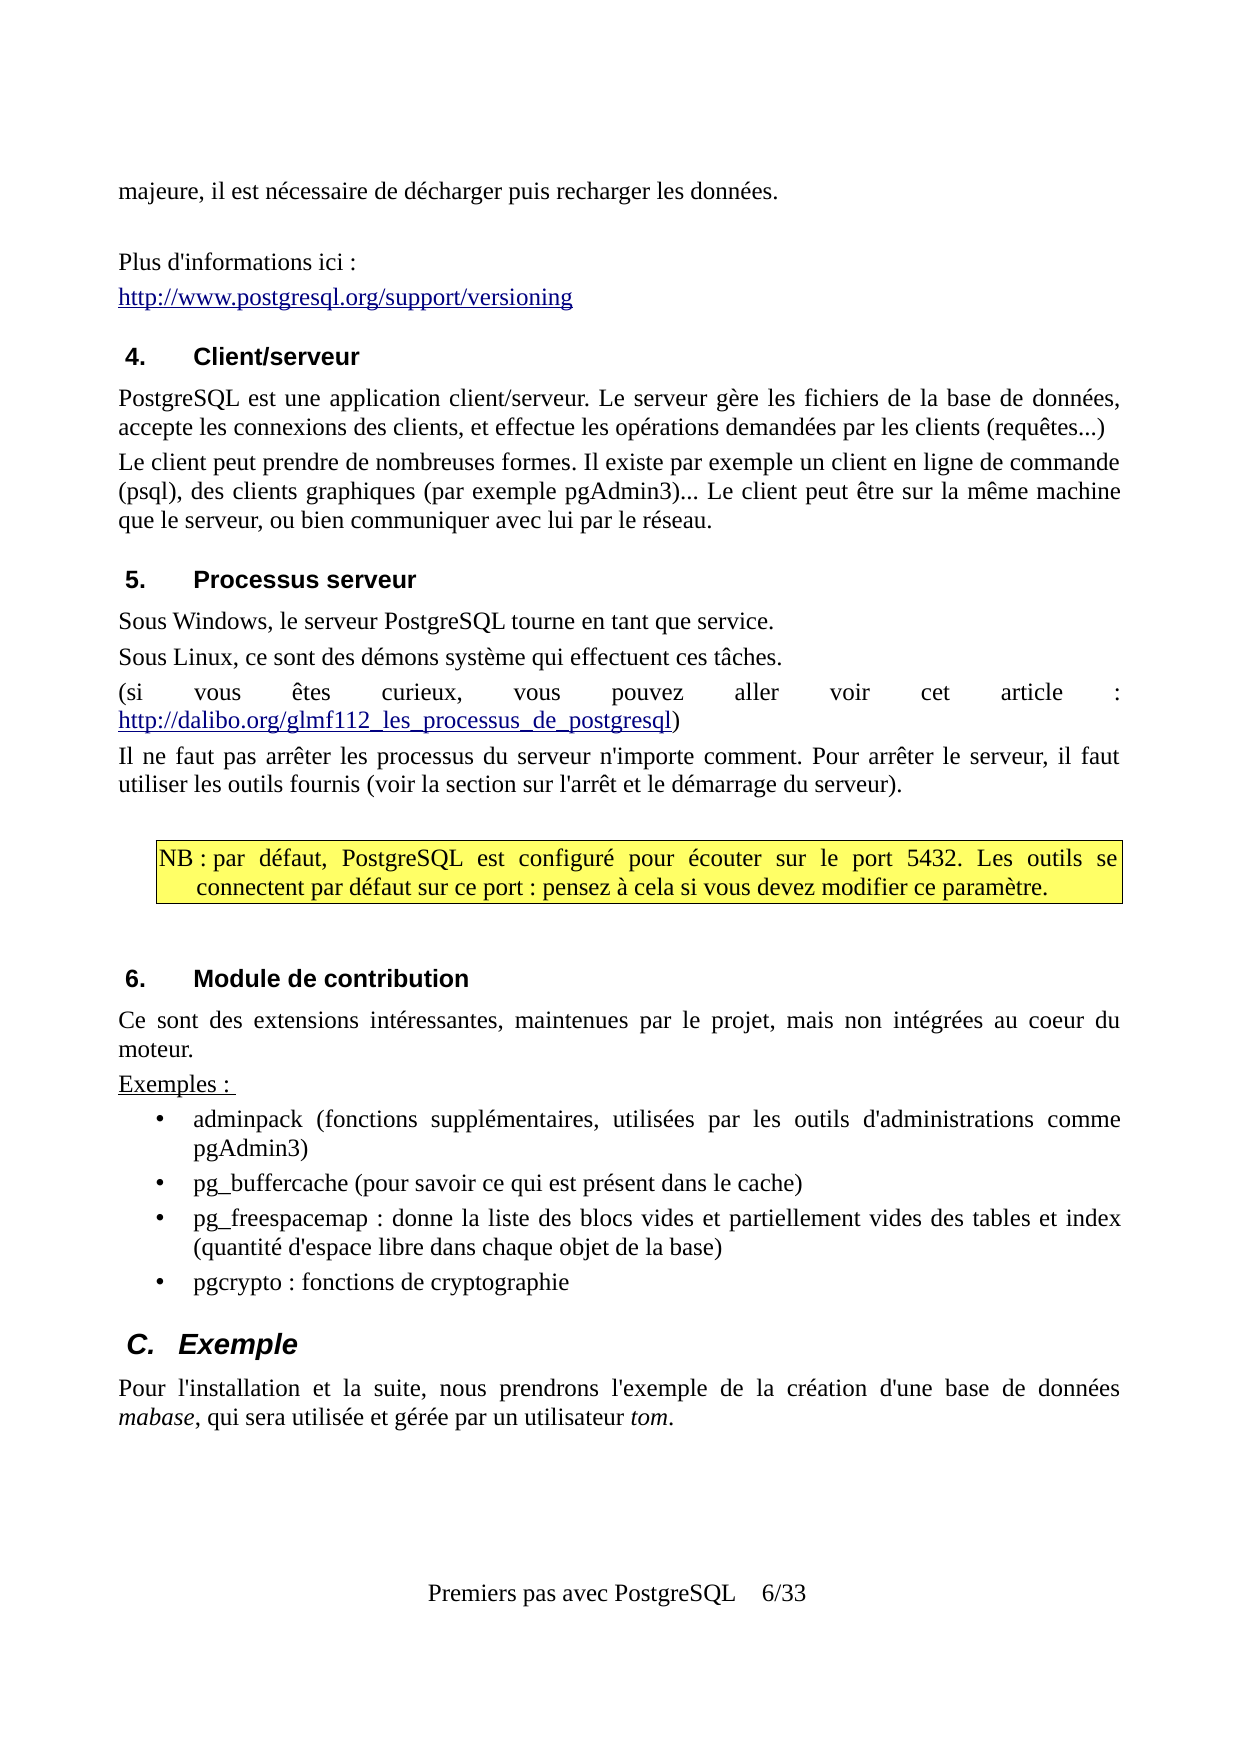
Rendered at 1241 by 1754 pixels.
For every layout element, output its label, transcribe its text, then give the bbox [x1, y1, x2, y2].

subtitle Processus serveur [118, 565, 1122, 594]
text Sous Linux, ce sont des démons système qui effectuent ces tâches. [118, 642, 1122, 670]
list pg_buffercache (pour savoir ce qui est présent dans le cache) [156, 1168, 1122, 1197]
subtitle Module de contribution [118, 964, 1122, 992]
text Il ne faut pas arrêter les processus du serveur n'importe comment. Pour arrêter le serveur, il faut utiliser les outils fournis (voir la section sur l'arrêt et le démarrage du serveur). [118, 741, 1122, 798]
list pg_freespacemap : donne la liste des blocs vides et partiellement vides des tables et index (quantité d'espace libre dans chaque objet de la base) [156, 1203, 1122, 1261]
text Le client peut prendre de nombreuses formes. Il existe par exemple un client en ligne de commande (psql), des clients graphiques (par exemple pgAdmin3)... Le client peut être sur la même machine que le serveur, ou bien communiquer avec lui par le réseau. [118, 447, 1122, 534]
text Exemples : [118, 1069, 1122, 1098]
list pgcrypto : fonctions de cryptographie [156, 1267, 1122, 1296]
text Ce sont des extensions intéressantes, maintenues par le projet, mais non intégrées au coeur du moteur. [118, 1005, 1122, 1062]
text (si vous êtes curieux, vous pouvez aller voir cet article : http://dalibo.org/glmf112_les_processus_de_postgresql) [118, 677, 1122, 734]
list adminpack (fonctions supplémentaires, utilisées par les outils d'administrations comme pgAdmin3) [156, 1104, 1122, 1162]
text PostgreSQL est une application client/serveur. Le serveur gère les fichiers de la base de données, accepte les connexions des clients, et effectue les opérations demandées par les clients (requêtes...) [118, 383, 1122, 441]
text Plus d'informations ici : [118, 247, 1122, 276]
text Sous Windows, le serveur PostgreSQL tourne en tant que service. [118, 606, 1122, 635]
text http://www.postgresql.org/support/versioning [118, 282, 1122, 311]
subtitle Client/serveur [118, 342, 1122, 371]
text Pour l'installation et la suite, nous prendrons l'exemple de la création d'une base de données mabase, qui sera utilisée et gérée par un utilisateur tom. [118, 1373, 1122, 1431]
subtitle Exemple [118, 1327, 1122, 1361]
list par défaut, PostgreSQL est configuré pour écouter sur le port 5432. Les outils se connectent par défaut sur ce port : pensez à cela si vous devez modifier ce paramètre. [157, 841, 1122, 903]
text majeure, il est nécessaire de décharger puis recharger les données. [118, 176, 1122, 205]
